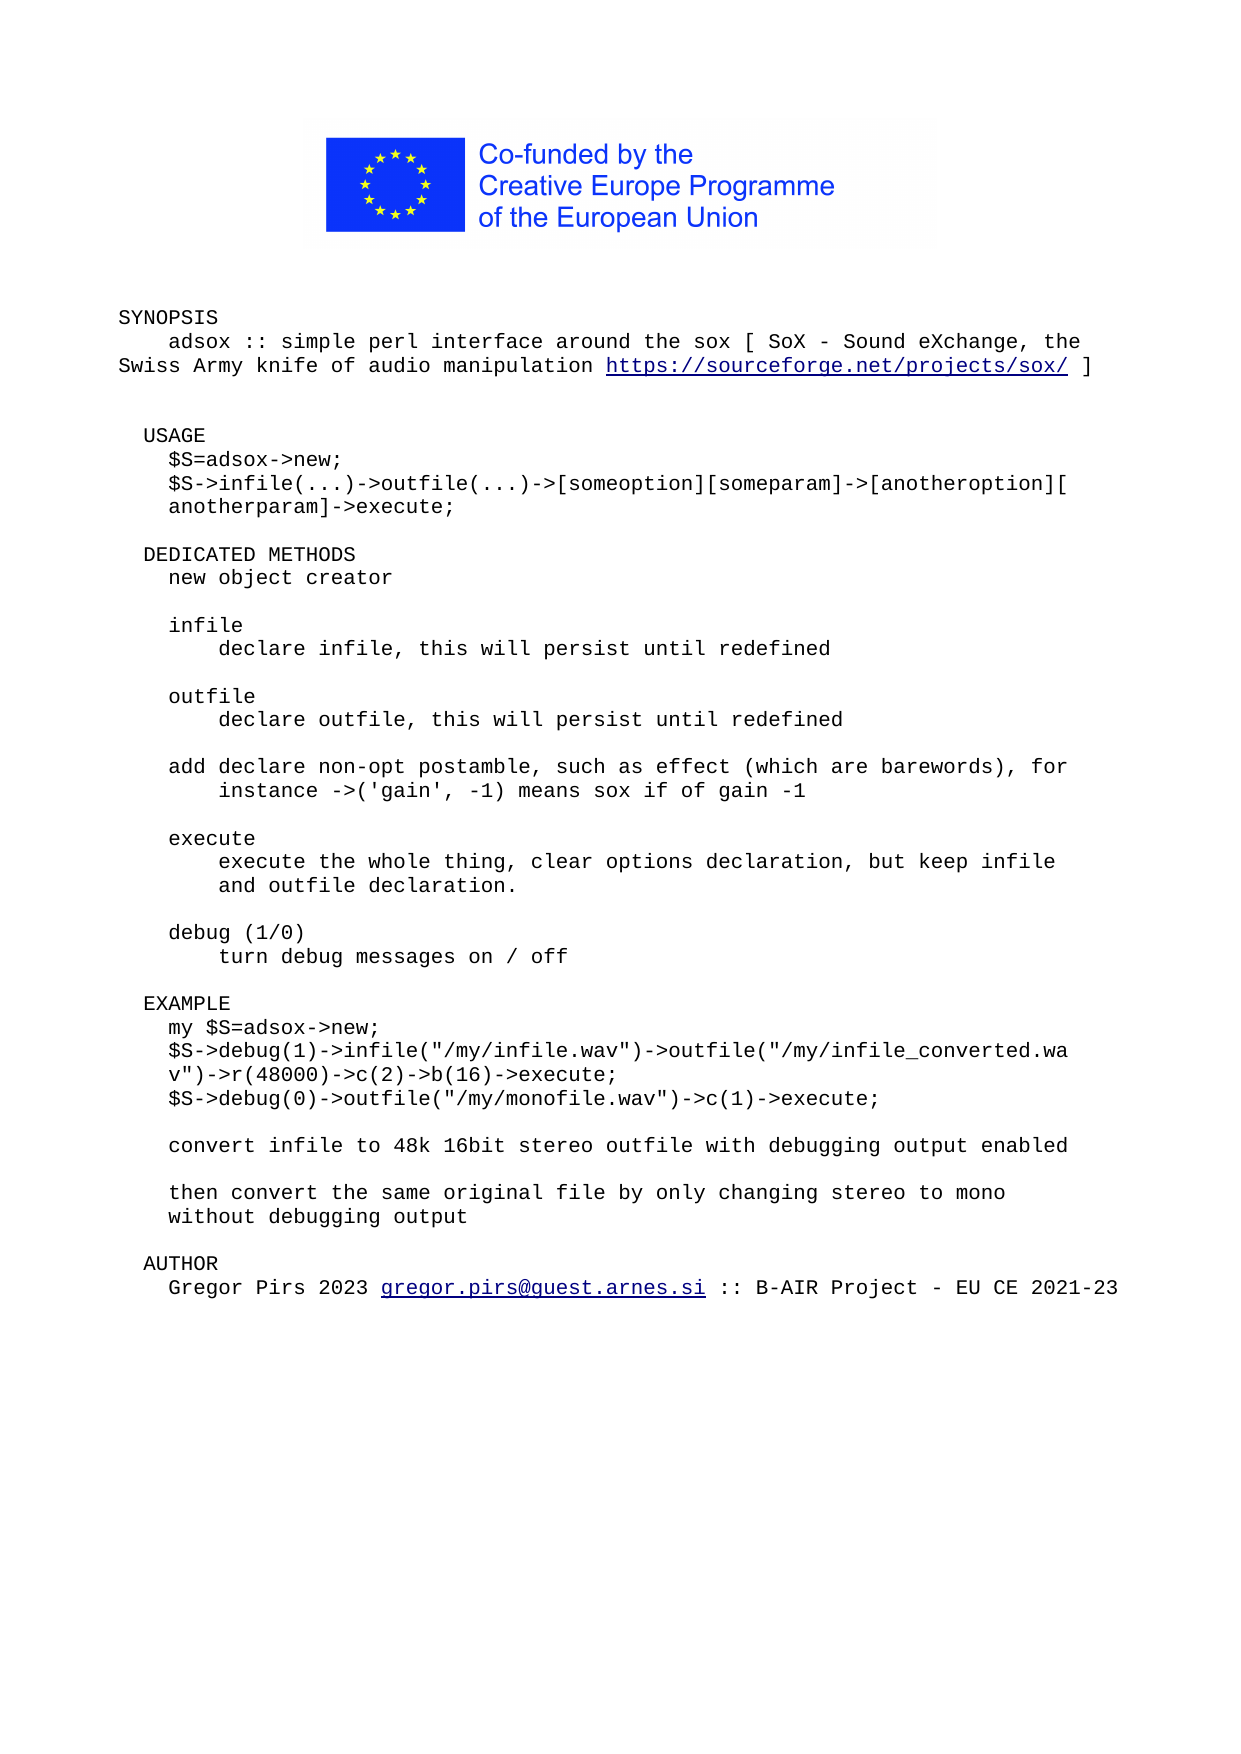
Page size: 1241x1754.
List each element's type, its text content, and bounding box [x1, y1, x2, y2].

text turn debug messages on / off [118, 946, 1122, 969]
text anotherparam]->execute; [118, 496, 1122, 520]
text USAGE [118, 426, 1122, 449]
text adsox :: simple perl interface around the sox [ SoX - Sound eXchange, the Swiss Army knife of audio manipulation https://sourceforge.net/projects/sox/ ] [118, 331, 1122, 378]
text $S=adsox->new; [118, 449, 1122, 473]
text Gregor Pirs 2023 gregor.pirs@guest.arnes.si :: B-AIR Project - EU CE 2021-23 [118, 1277, 1122, 1300]
text new object creator [118, 567, 1122, 591]
text convert infile to 48k 16bit stereo outfile with debugging output enabled [118, 1135, 1122, 1158]
text AUTHOR [118, 1253, 1122, 1277]
text add declare non-opt postamble, such as effect (which are barewords), for [118, 757, 1122, 780]
text EXAMPLE [118, 993, 1122, 1017]
text without debugging output [118, 1206, 1122, 1229]
text $S->debug(0)->outfile("/my/monofile.wav")->c(1)->execute; [118, 1088, 1122, 1111]
text my $S=adsox->new; [118, 1017, 1122, 1040]
text declare infile, this will persist until redefined [118, 638, 1122, 662]
text outfile [118, 686, 1122, 709]
text and outfile declaration. [118, 875, 1122, 898]
text then convert the same original file by only changing stereo to mono [118, 1182, 1122, 1206]
text v")->r(48000)->c(2)->b(16)->execute; [118, 1064, 1122, 1088]
text infile [118, 615, 1122, 638]
picture [303, 118, 938, 249]
text instance ->('gain', -1) means sox if of gain -1 [118, 780, 1122, 804]
text execute [118, 827, 1122, 851]
text DEDICATED METHODS [118, 544, 1122, 567]
text debug (1/0) [118, 922, 1122, 946]
text declare outfile, this will persist until redefined [118, 709, 1122, 733]
text SYNOPSIS [118, 307, 1122, 331]
text $S->debug(1)->infile("/my/infile.wav")->outfile("/my/infile_converted.wa [118, 1040, 1122, 1064]
text $S->infile(...)->outfile(...)->[someoption][someparam]->[anotheroption][ [118, 473, 1122, 496]
text execute the whole thing, clear options declaration, but keep infile [118, 851, 1122, 875]
